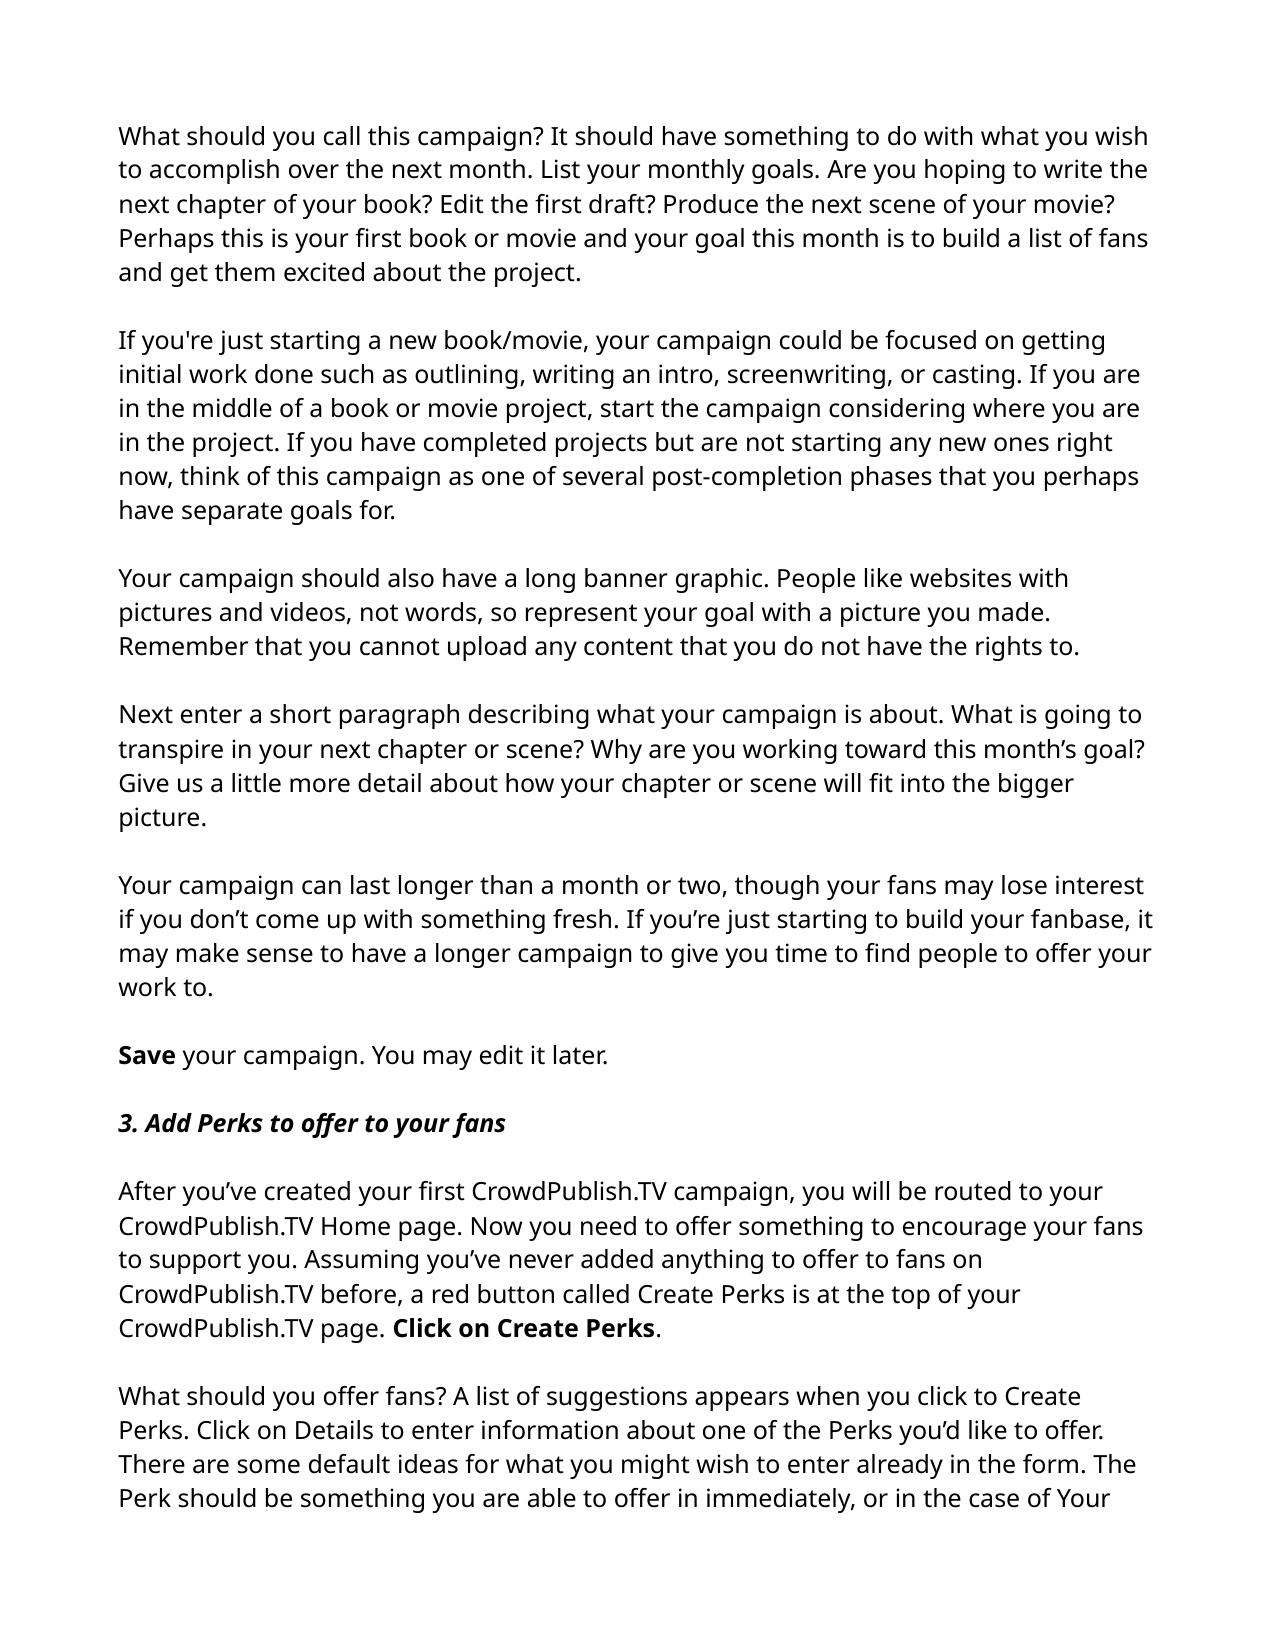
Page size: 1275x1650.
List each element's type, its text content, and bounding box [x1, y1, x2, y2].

text Your campaign should also have a long banner graphic. People like websites with pictures and videos, not words, so represent your goal with a picture you made. Remember that you cannot upload any content that you do not have the rights to. [118, 561, 1157, 663]
text Next enter a short paragraph describing what your campaign is about. What is going to transpire in your next chapter or scene? Why are you working toward this month’s goal? Give us a little more detail about how your chapter or scene will fit into the bigger picture. [118, 697, 1157, 833]
text What should you call this campaign? It should have something to do with what you wish to accomplish over the next month. List your monthly goals. Are you hoping to write the next chapter of your book? Edit the first draft? Produce the next scene of your movie? Perhaps this is your first book or movie and your goal this month is to build a list of fans and get them excited about the project. [118, 118, 1157, 288]
text After you’ve created your first CrowdPublish.TV campaign, you will be routed to your CrowdPublish.TV Home page. Now you need to offer something to encourage your fans to support you. Assuming you’ve never added anything to offer to fans on CrowdPublish.TV before, a red button called Create Perks is at the top of your CrowdPublish.TV page. Click on Create Perks. [118, 1174, 1157, 1344]
text Your campaign can last longer than a month or two, though your fans may lose interest if you don’t come up with something fresh. If you’re just starting to build your fanbase, it may make sense to have a longer campaign to give you time to find people to offer your work to. [118, 867, 1157, 1004]
text What should you offer fans? A list of suggestions appears when you click to Create Perks. Click on Details to enter information about one of the Perks you’d like to offer. There are some default ideas for what you might wish to enter already in the form. The Perk should be something you are able to offer in immediately, or in the case of Your [118, 1378, 1157, 1515]
text If you're just starting a new book/movie, your campaign could be focused on getting initial work done such as outlining, writing an intro, screenwriting, or casting. If you are in the middle of a book or movie project, start the campaign considering where you are in the project. If you have completed projects but are not starting any new ones right now, think of this campaign as one of several post-completion phases that you perhaps have separate goals for. [118, 322, 1157, 527]
text 3. Add Perks to offer to your fans [118, 1106, 1157, 1140]
text Save your campaign. You may edit it later. [118, 1038, 1157, 1072]
